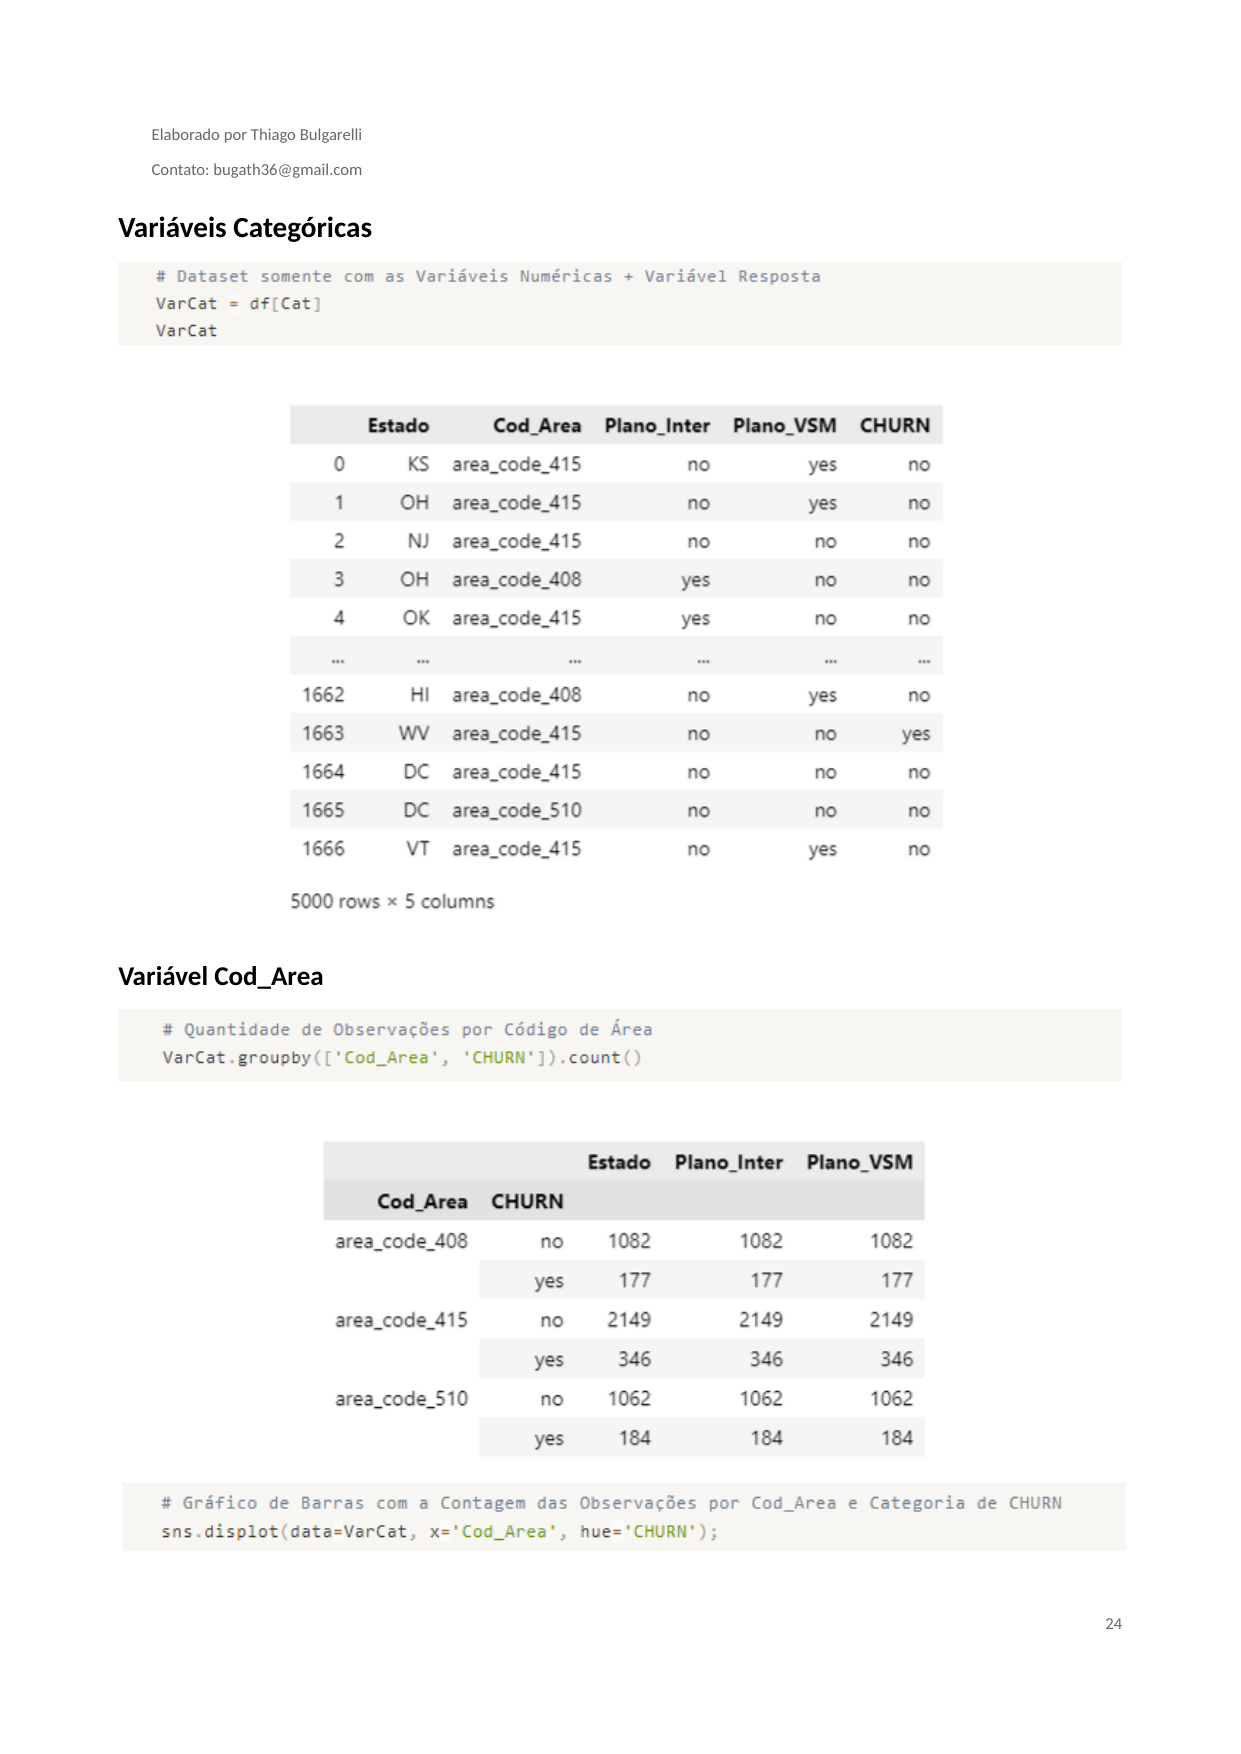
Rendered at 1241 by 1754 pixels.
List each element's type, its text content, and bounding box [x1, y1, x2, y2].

picture [118, 262, 1123, 345]
picture [122, 1482, 1127, 1551]
picture [306, 1134, 934, 1461]
picture [283, 398, 957, 925]
subtitle Variável Cod_Area [118, 959, 1122, 992]
picture [118, 1009, 1123, 1081]
subtitle Variáveis Categóricas [118, 209, 1122, 245]
